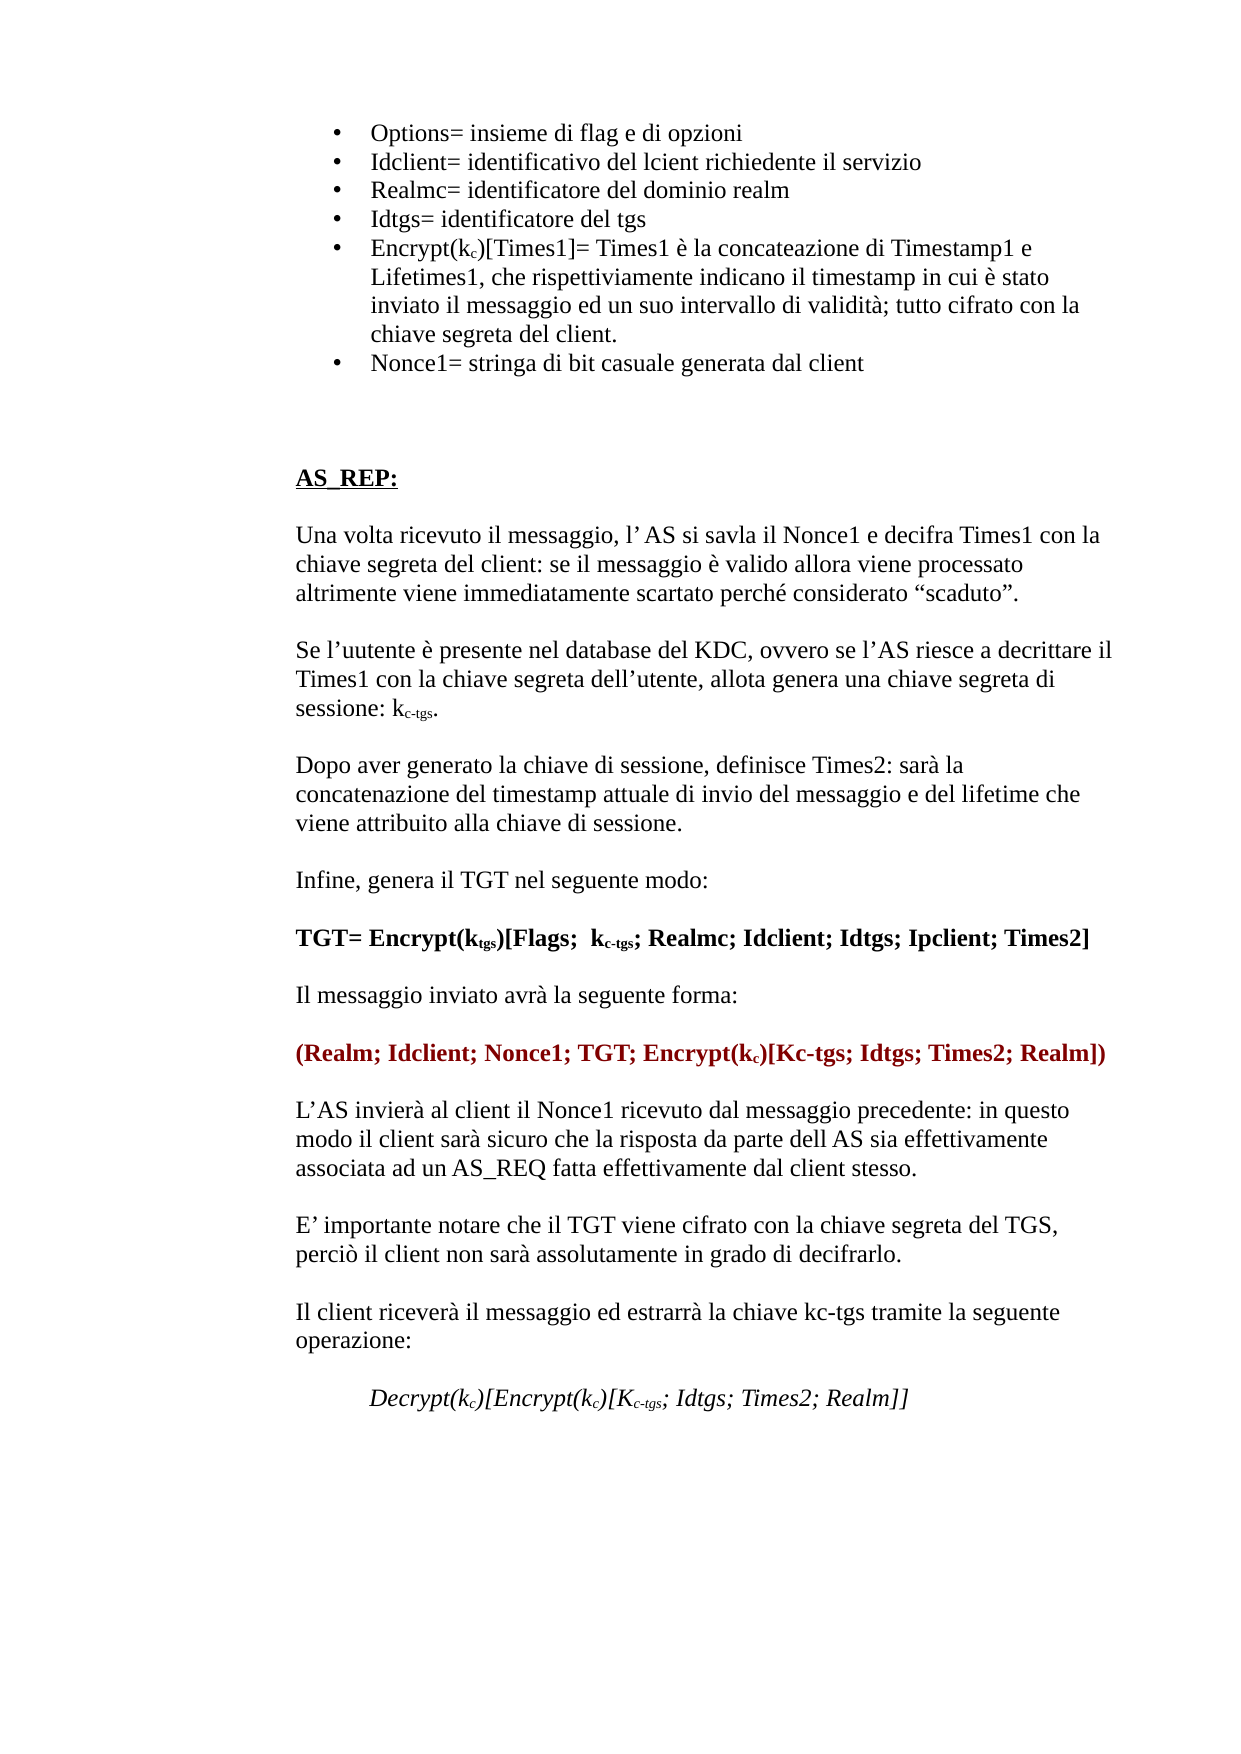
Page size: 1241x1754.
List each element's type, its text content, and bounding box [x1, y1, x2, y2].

text AS_REP: [295, 463, 1122, 492]
text Se l’uutente è presente nel database del KDC, ovvero se l’AS riesce a decrittare il Times1 con la chiave segreta dell’utente, allota genera una chiave segreta di sessione: kc-tgs. [295, 636, 1122, 722]
list Realmc= identificatore del dominio realm [333, 176, 1122, 204]
list Options= insieme di flag e di opzioni [333, 118, 1122, 147]
text Dopo aver generato la chiave di sessione, definisce Times2: sarà la concatenazione del timestamp attuale di invio del messaggio e del lifetime che viene attribuito alla chiave di sessione. [295, 751, 1122, 837]
text L’AS invierà al client il Nonce1 ricevuto dal messaggio precedente: in questo modo il client sarà sicuro che la risposta da parte dell AS sia effettivamente associata ad un AS_REQ fatta effettivamente dal client stesso. [295, 1096, 1122, 1182]
list Idclient= identificativo del lcient richiedente il servizio [333, 147, 1122, 176]
list Encrypt(kc)[Times1]= Times1 è la concateazione di Timestamp1 e Lifetimes1, che rispettiviamente indicano il timestamp in cui è stato inviato il messaggio ed un suo intervallo di validità; tutto cifrato con la chiave segreta del client. [333, 233, 1122, 348]
text Infine, genera il TGT nel seguente modo: [295, 866, 1122, 894]
text TGT= Encrypt(ktgs)[Flags; kc-tgs; Realmc; Idclient; Idtgs; Ipclient; Times2] [295, 923, 1122, 952]
text Il messaggio inviato avrà la seguente forma: [295, 981, 1122, 1009]
text Una volta ricevuto il messaggio, l’ AS si savla il Nonce1 e decifra Times1 con la chiave segreta del client: se il messaggio è valido allora viene processato altrimente viene immediatamente scartato perché considerato “scaduto”. [295, 521, 1122, 607]
list Idtgs= identificatore del tgs [333, 204, 1122, 233]
text (Realm; Idclient; Nonce1; TGT; Encrypt(kc)[Kc-tgs; Idtgs; Times2; Realm]) [295, 1038, 1122, 1067]
text Decrypt(kc)[Encrypt(kc)[Kc-tgs; Idtgs; Times2; Realm]] [295, 1383, 1122, 1412]
text E’ importante notare che il TGT viene cifrato con la chiave segreta del TGS, perciò il client non sarà assolutamente in grado di decifrarlo. [295, 1211, 1122, 1268]
text Il client riceverà il messaggio ed estrarrà la chiave kc-tgs tramite la seguente operazione: [295, 1297, 1122, 1354]
list Nonce1= stringa di bit casuale generata dal client [333, 348, 1122, 377]
